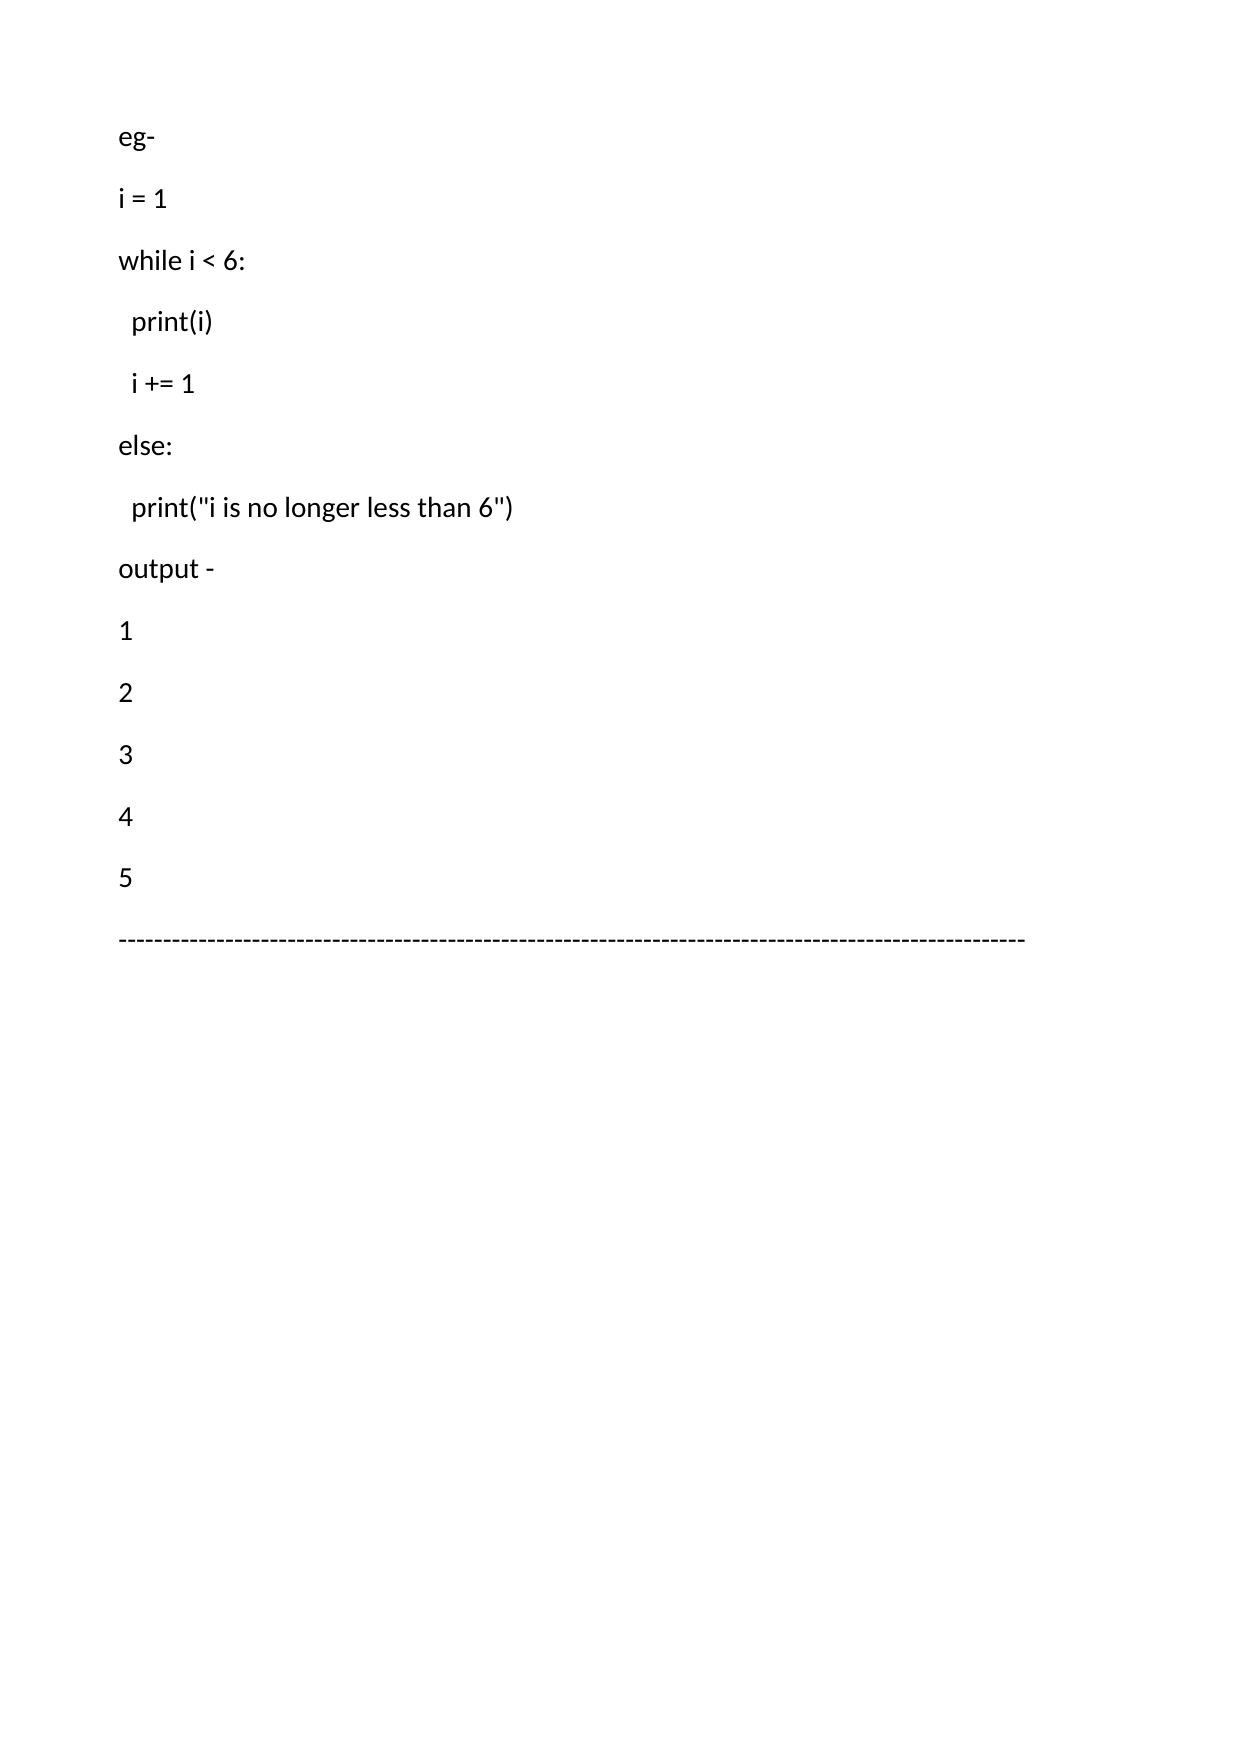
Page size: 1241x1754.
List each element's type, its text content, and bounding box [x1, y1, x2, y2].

text ------------------------------------------------------------------------------------------------------ [118, 921, 1122, 957]
text 4 [118, 798, 1122, 833]
text output - [118, 551, 1122, 586]
text else: [118, 427, 1122, 463]
text 1 [118, 612, 1122, 648]
text print("i is no longer less than 6") [118, 489, 1122, 524]
text 2 [118, 674, 1122, 710]
text 5 [118, 859, 1122, 895]
text i = 1 [118, 180, 1122, 216]
text 3 [118, 736, 1122, 771]
text eg- [118, 118, 1122, 154]
text while i < 6: [118, 242, 1122, 277]
text i += 1 [118, 365, 1122, 401]
text print(i) [118, 303, 1122, 339]
